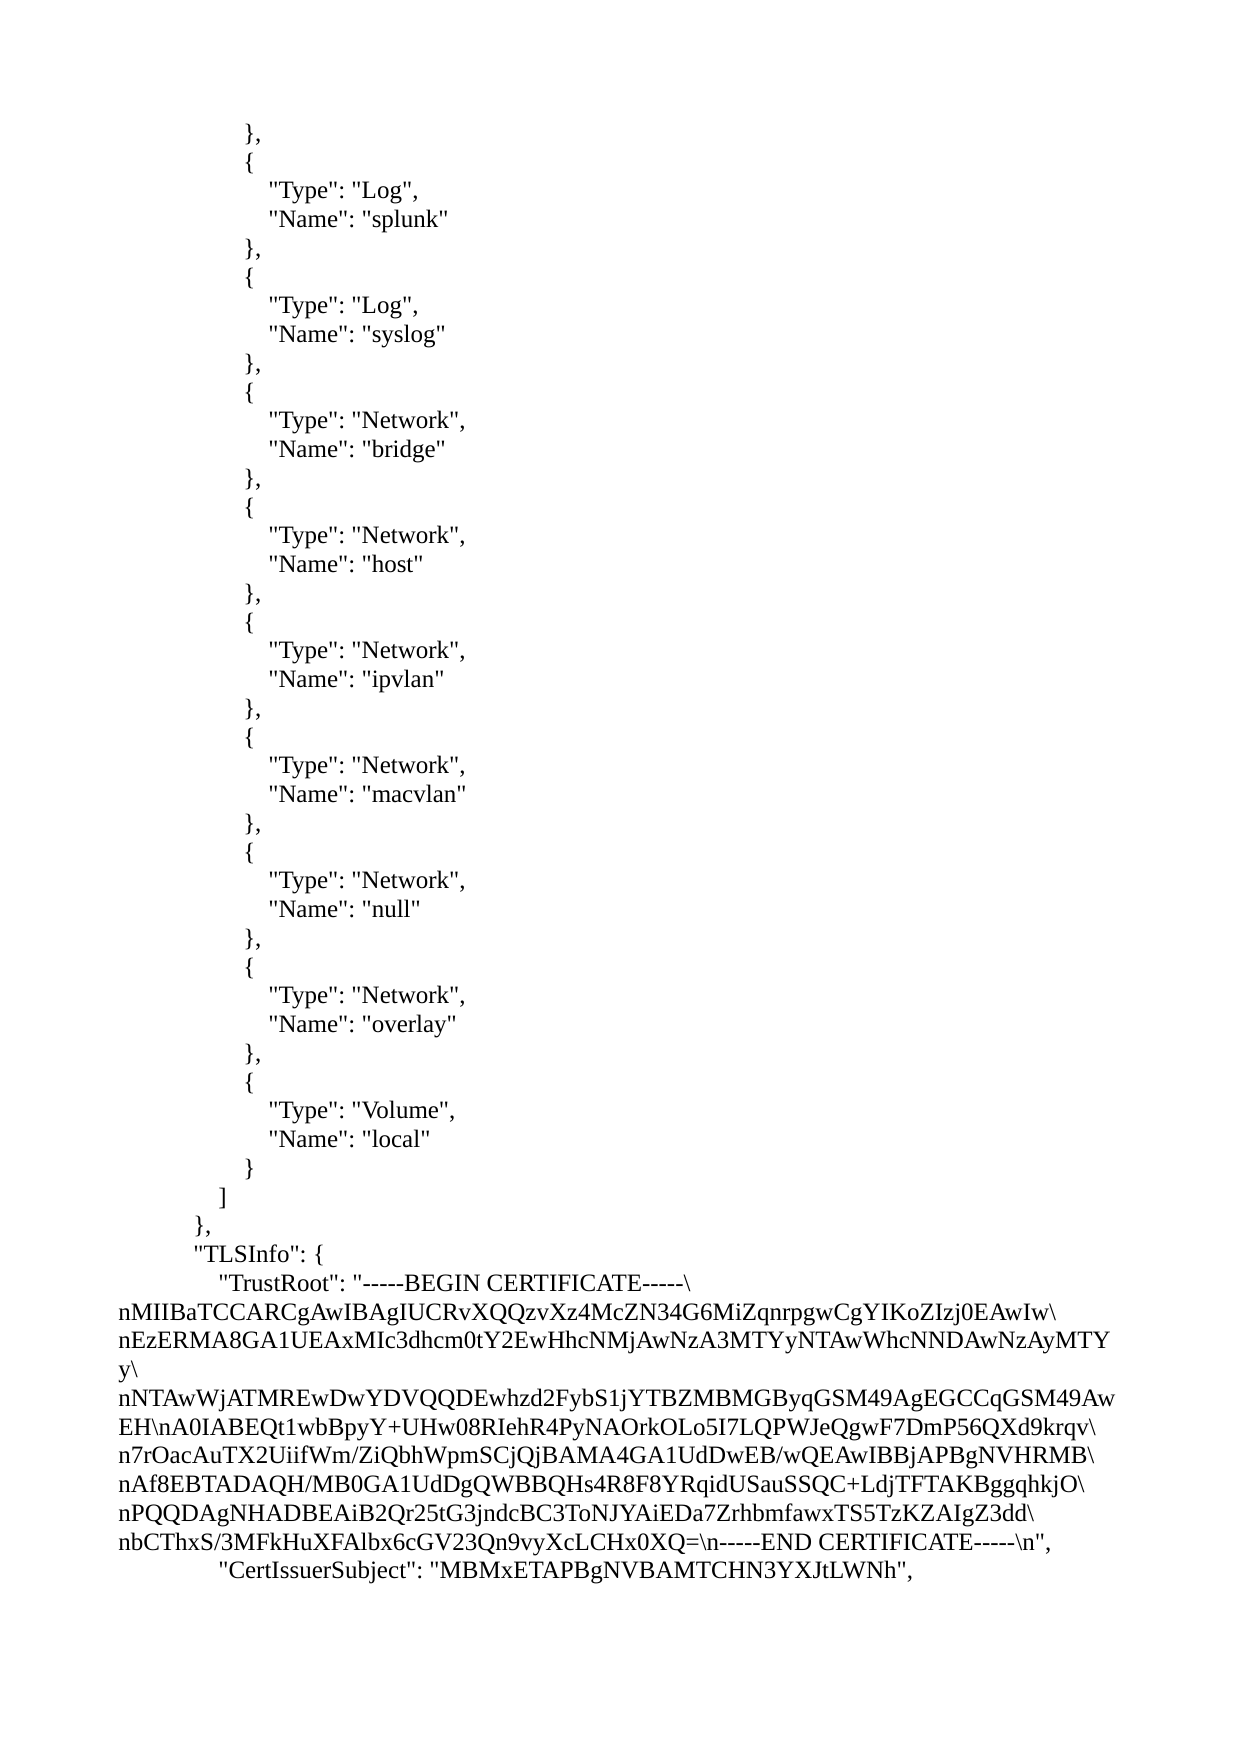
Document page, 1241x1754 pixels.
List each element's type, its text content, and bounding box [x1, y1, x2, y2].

text "Type": "Network", [118, 751, 1122, 779]
text }, [118, 1211, 1122, 1239]
text { [118, 147, 1122, 176]
text }, [118, 463, 1122, 492]
text { [118, 377, 1122, 406]
text "TrustRoot": "-----BEGIN CERTIFICATE-----\nMIIBaTCCARCgAwIBAgIUCRvXQQzvXz4McZN34G6MiZqnrpgwCgYIKoZIzj0EAwIw\nEzERMA8GA1UEAxMIc3dhcm0tY2EwHhcNMjAwNzA3MTYyNTAwWhcNNDAwNzAyMTYy\nNTAwWjATMREwDwYDVQQDEwhzd2FybS1jYTBZMBMGByqGSM49AgEGCCqGSM49AwEH\nA0IABEQt1wbBpyY+UHw08RIehR4PyNAOrkOLo5I7LQPWJeQgwF7DmP56QXd9krqv\n7rOacAuTX2UiifWm/ZiQbhWpmSCjQjBAMA4GA1UdDwEB/wQEAwIBBjAPBgNVHRMB\nAf8EBTADAQH/MB0GA1UdDgQWBBQHs4R8F8YRqidUSauSSQC+LdjTFTAKBggqhkjO\nPQQDAgNHADBEAiB2Qr25tG3jndcBC3ToNJYAiEDa7ZrhbmfawxTS5TzKZAIgZ3dd\nbCThxS/3MFkHuXFAlbx6cGV23Qn9vyXcLCHx0XQ=\n-----END CERTIFICATE-----\n", [118, 1268, 1122, 1556]
text "Type": "Log", [118, 176, 1122, 204]
text "Name": "host" [118, 549, 1122, 578]
text }, [118, 348, 1122, 377]
text "Name": "null" [118, 894, 1122, 923]
text }, [118, 693, 1122, 722]
text }, [118, 1038, 1122, 1067]
text "Name": "splunk" [118, 204, 1122, 233]
text "Type": "Network", [118, 406, 1122, 434]
text "Name": "macvlan" [118, 779, 1122, 808]
text "Type": "Log", [118, 291, 1122, 319]
text "Type": "Network", [118, 981, 1122, 1009]
text "Type": "Network", [118, 866, 1122, 894]
text { [118, 952, 1122, 981]
text "TLSInfo": { [118, 1239, 1122, 1268]
text }, [118, 118, 1122, 147]
text }, [118, 578, 1122, 607]
text "Type": "Volume", [118, 1096, 1122, 1124]
text "Name": "bridge" [118, 434, 1122, 463]
text } [118, 1153, 1122, 1182]
text "Type": "Network", [118, 636, 1122, 664]
text { [118, 1067, 1122, 1096]
text ] [118, 1182, 1122, 1211]
text "Name": "syslog" [118, 319, 1122, 348]
text }, [118, 233, 1122, 262]
text }, [118, 808, 1122, 837]
text { [118, 722, 1122, 751]
text }, [118, 923, 1122, 952]
text "Name": "ipvlan" [118, 664, 1122, 693]
text "Type": "Network", [118, 521, 1122, 549]
text "Name": "overlay" [118, 1009, 1122, 1038]
text "CertIssuerSubject": "MBMxETAPBgNVBAMTCHN3YXJtLWNh", [118, 1556, 1122, 1584]
text { [118, 262, 1122, 291]
text { [118, 837, 1122, 866]
text { [118, 607, 1122, 636]
text { [118, 492, 1122, 521]
text "Name": "local" [118, 1124, 1122, 1153]
